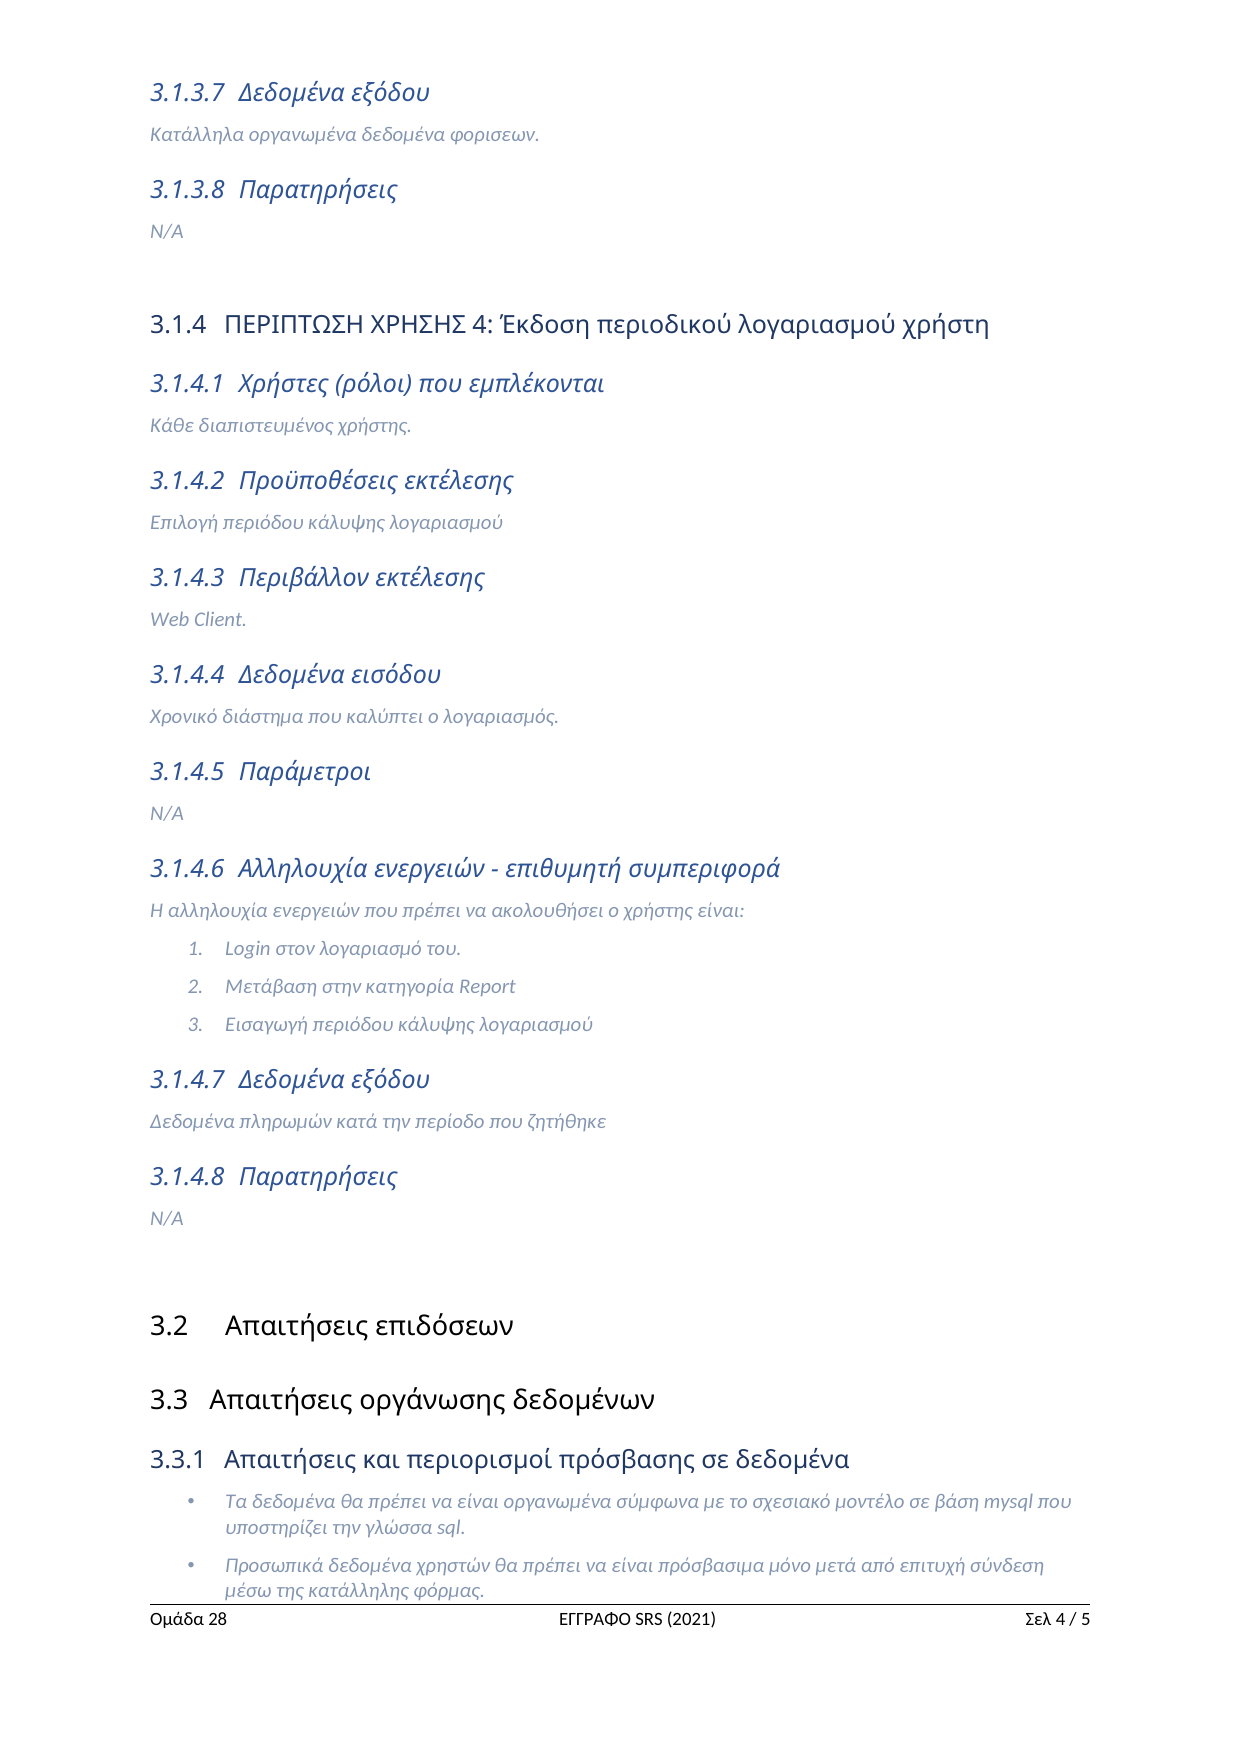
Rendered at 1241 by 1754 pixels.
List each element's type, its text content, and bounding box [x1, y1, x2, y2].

text N/A [150, 800, 1090, 826]
subtitle 3.1.4.2 Προϋποθέσεις εκτέλεσης [150, 463, 1090, 497]
text Κάθε διαπιστευμένος χρήστης. [150, 412, 1090, 438]
text Χρονικό διάστημα που καλύπτει ο λογαριασμός. [150, 703, 1090, 729]
list Login στον λογαριασμό του. [187, 935, 1090, 961]
subtitle 3.1.3.7 Δεδομένα εξόδου [150, 75, 1090, 109]
subtitle 3.3.1 Απαιτήσεις και περιορισμοί πρόσβασης σε δεδομένα [150, 1442, 1090, 1476]
list Τα δεδομένα θα πρέπει να είναι οργανωμένα σύμφωνα με το σχεσιακό μοντέλο σε βάση mysql που υποστηρίζει την γλώσσα sql. [187, 1489, 1090, 1539]
text N/A [150, 218, 1090, 244]
text Δεδομένα πληρωμών κατά την περίοδο που ζητήθηκε [150, 1108, 1090, 1133]
subtitle 3.2 Απαιτήσεις επιδόσεων [150, 1306, 1090, 1343]
subtitle 3.3 Απαιτήσεις οργάνωσης δεδομένων [150, 1380, 1090, 1417]
subtitle 3.1.3.8 Παρατηρήσεις [150, 172, 1090, 206]
subtitle 3.1.4.6 Αλληλουχία ενεργειών - επιθυμητή συμπεριφορά [150, 851, 1090, 885]
list Μετάβαση στην κατηγορία Report [187, 973, 1090, 999]
text Η αλληλουχία ενεργειών που πρέπει να ακολουθήσει ο χρήστης είναι: [150, 897, 1090, 923]
subtitle 3.1.4 ΠΕΡΙΠΤΩΣΗ ΧΡΗΣΗΣ 4: Έκδοση περιοδικού λογαριασμού χρήστη [150, 307, 1090, 341]
text Κατάλληλα οργανωμένα δεδομένα φορισεων. [150, 122, 1090, 147]
subtitle 3.1.4.4 Δεδομένα εισόδου [150, 657, 1090, 691]
subtitle 3.1.4.1 Χρήστες (ρόλοι) που εμπλέκονται [150, 366, 1090, 400]
text Ν/Α [150, 1205, 1090, 1231]
text Επιλογή περιόδου κάλυψης λογαριασμού [150, 509, 1090, 535]
list Προσωπικά δεδομένα χρηστών θα πρέπει να είναι πρόσβασιμα μόνο μετά από επιτυχή σύνδεση μέσω της κατάλληλης φόρμας. [187, 1552, 1090, 1603]
list Εισαγωγή περιόδου κάλυψης λογαριασμού [187, 1011, 1090, 1037]
text Web Client. [150, 606, 1090, 632]
subtitle 3.1.4.5 Παράμετροι [150, 754, 1090, 788]
subtitle 3.1.4.7 Δεδομένα εξόδου [150, 1062, 1090, 1096]
subtitle 3.1.4.3 Περιβάλλον εκτέλεσης [150, 560, 1090, 594]
subtitle 3.1.4.8 Παρατηρήσεις [150, 1158, 1090, 1193]
